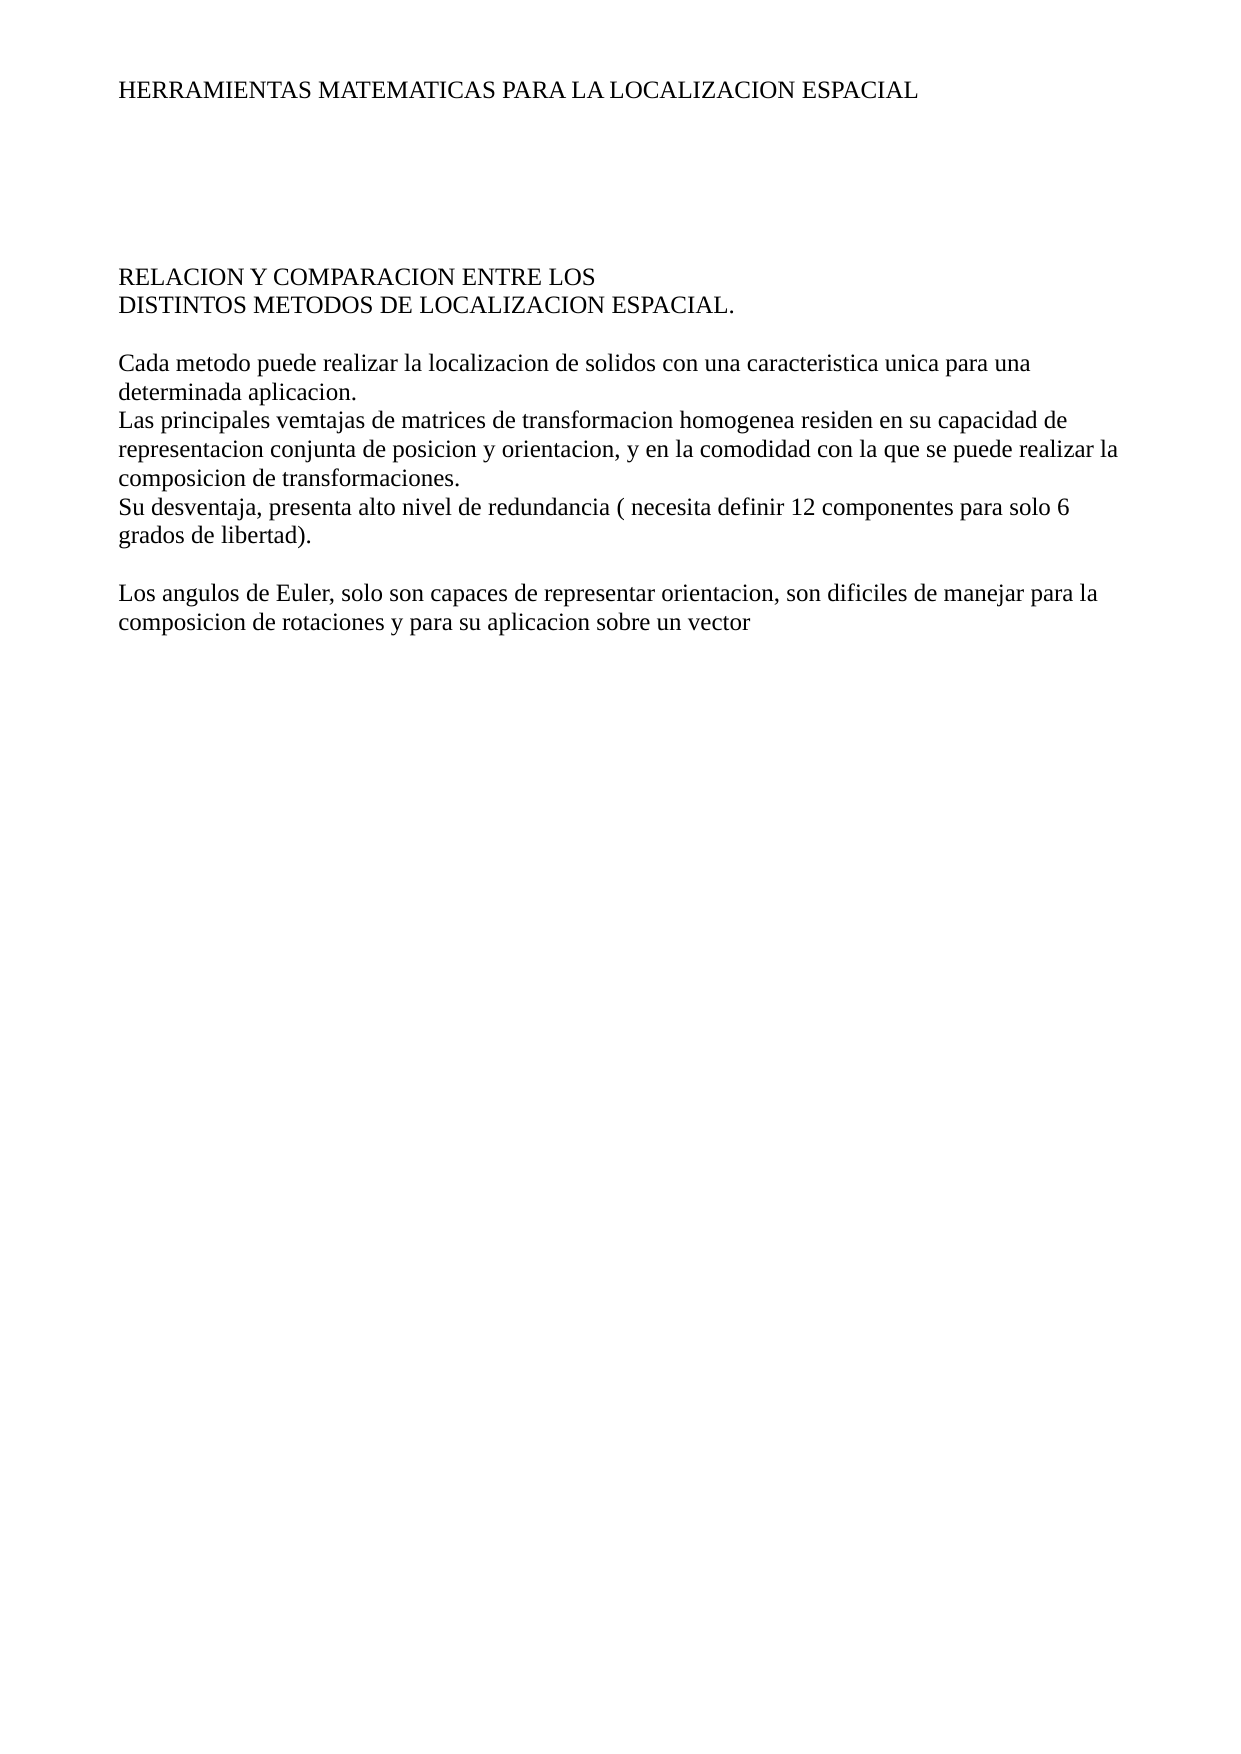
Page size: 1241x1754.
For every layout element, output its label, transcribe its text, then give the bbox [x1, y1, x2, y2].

text Su desventaja, presenta alto nivel de redundancia ( necesita definir 12 componentes para solo 6 grados de libertad). [118, 492, 1122, 549]
text Los angulos de Euler, solo son capaces de representar orientacion, son dificiles de manejar para la composicion de rotaciones y para su aplicacion sobre un vector [118, 578, 1122, 636]
text Cada metodo puede realizar la localizacion de solidos con una caracteristica unica para una determinada aplicacion. [118, 348, 1122, 406]
text Las principales vemtajas de matrices de transformacion homogenea residen en su capacidad de representacion conjunta de posicion y orientacion, y en la comodidad con la que se puede realizar la composicion de transformaciones. [118, 406, 1122, 492]
text DISTINTOS METODOS DE LOCALIZACION ESPACIAL. [118, 291, 1122, 319]
text RELACION Y COMPARACION ENTRE LOS [118, 262, 1122, 291]
